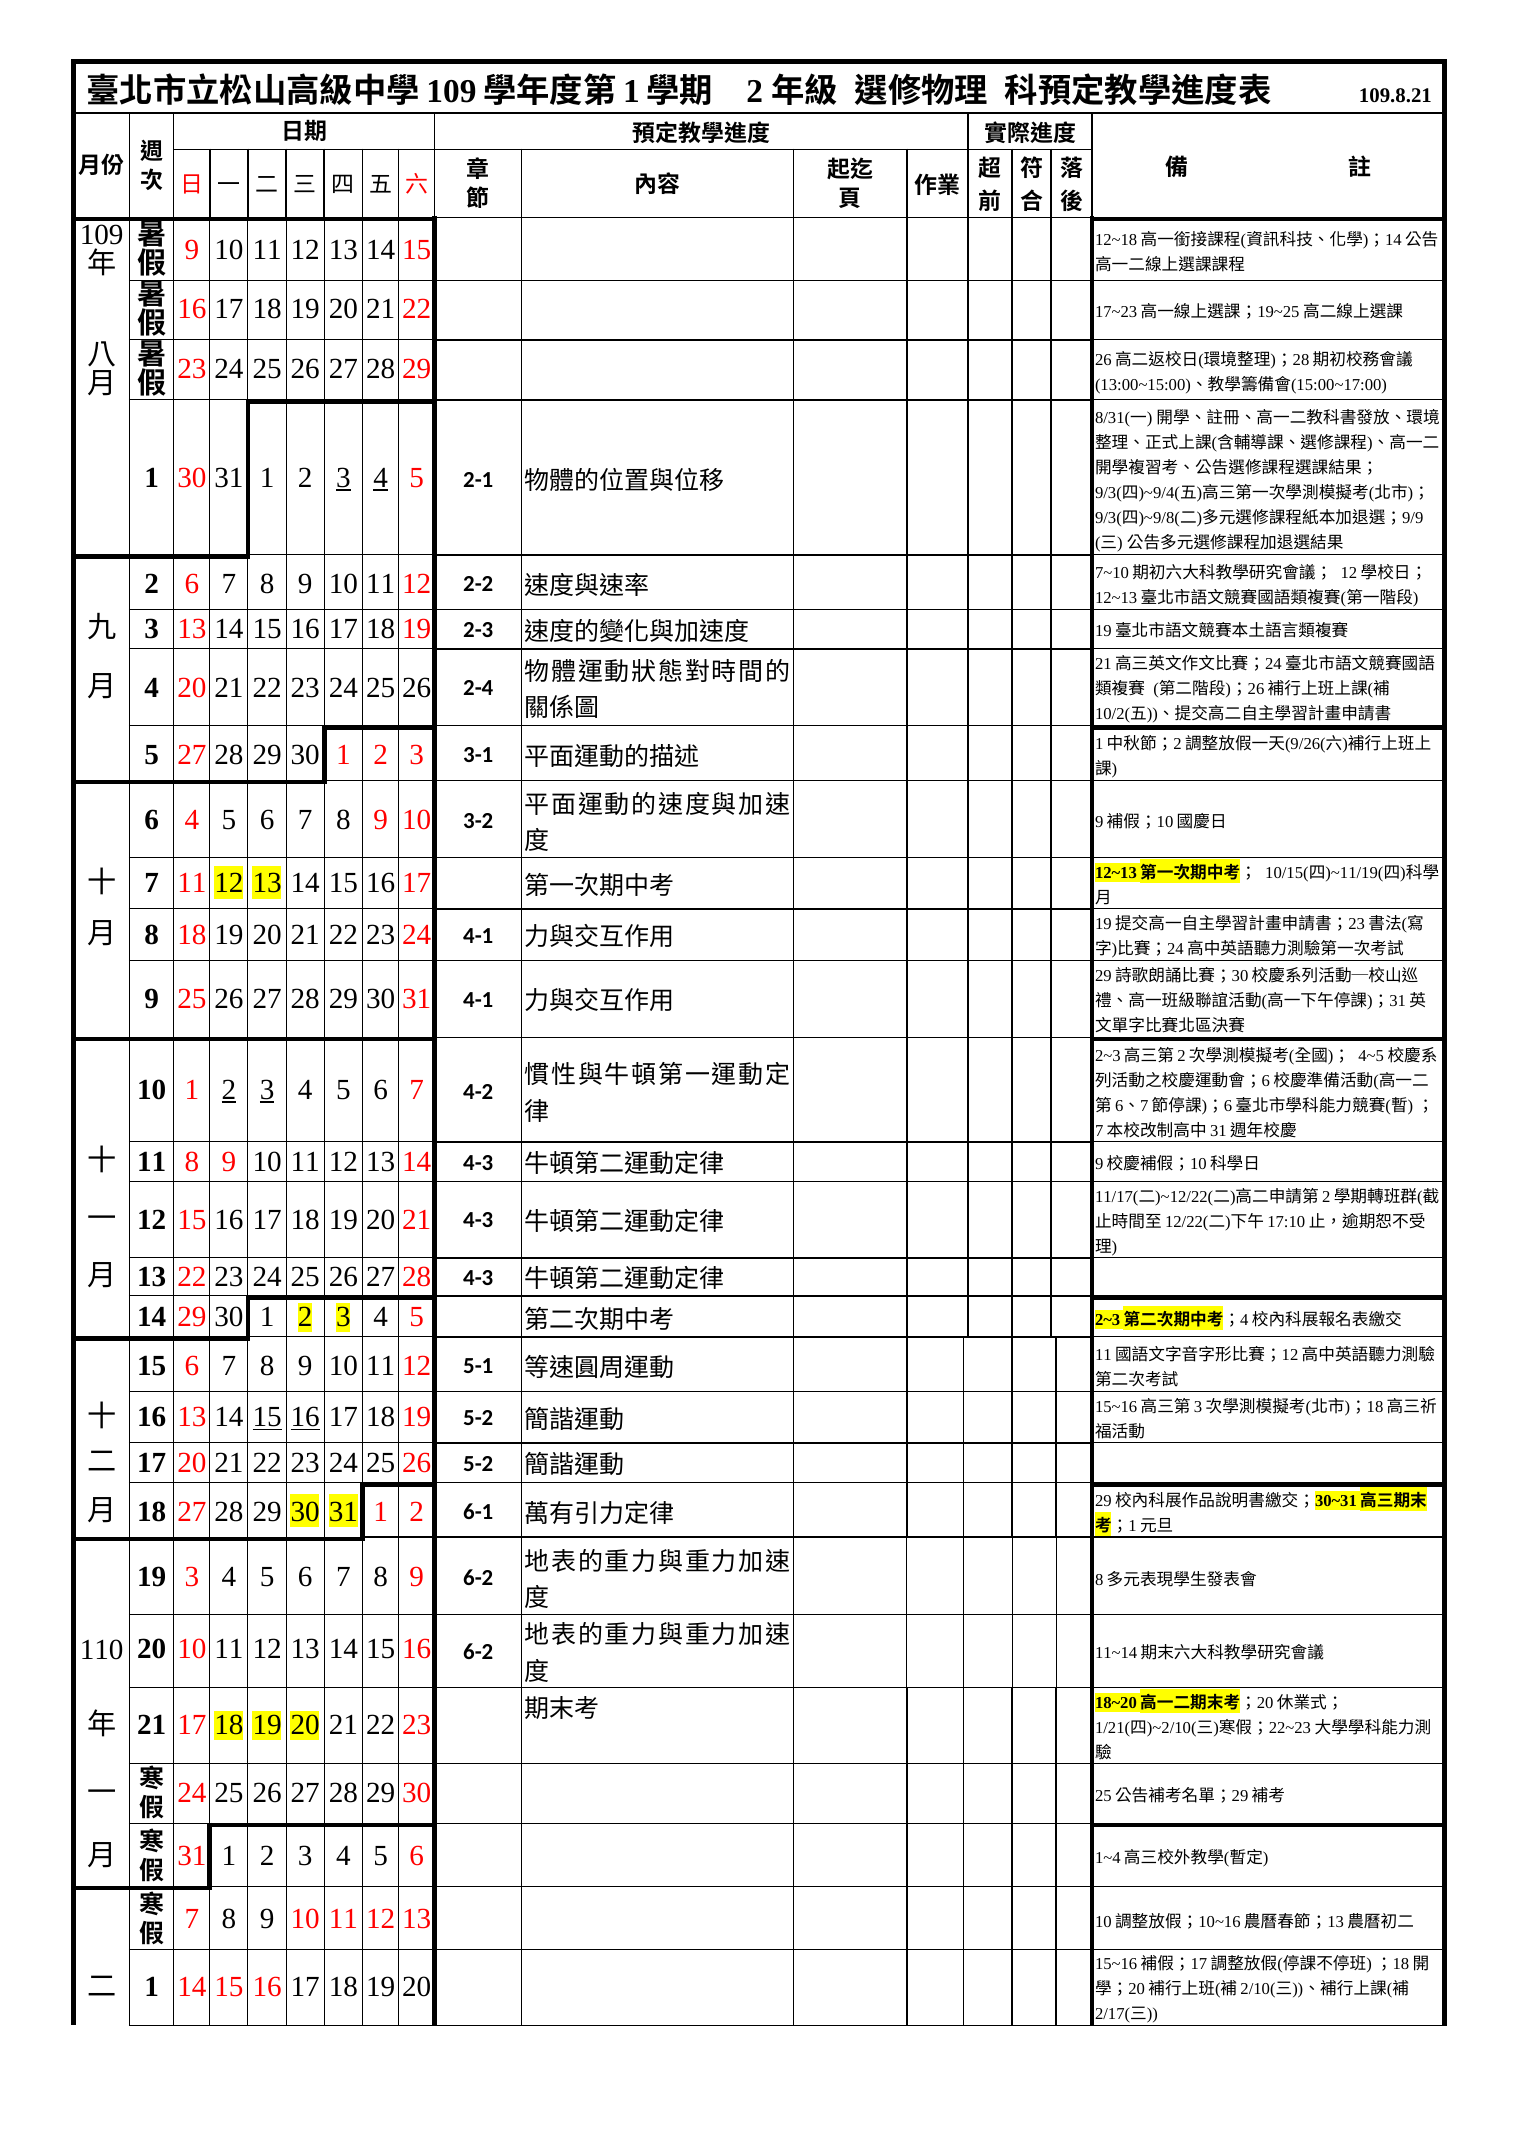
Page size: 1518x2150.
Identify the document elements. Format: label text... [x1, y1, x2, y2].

table_cell 萬有引力定律 [522, 1483, 793, 1536]
table_cell 物體的位置與位移 [522, 401, 793, 554]
table_cell 二 [249, 150, 285, 216]
table_cell [1013, 1764, 1055, 1823]
table_cell [1013, 781, 1050, 857]
table_cell 3-2 [437, 781, 521, 857]
table_cell [76, 1041, 129, 1141]
table_cell [1057, 1538, 1090, 1614]
table_cell 簡諧運動 [522, 1444, 793, 1482]
table_cell 18 [325, 1950, 362, 2025]
table_cell 5 [399, 404, 432, 554]
table_cell [1052, 556, 1090, 609]
table_cell 7 [130, 858, 173, 908]
table_cell 20 [174, 1443, 209, 1482]
table_cell 週次 [130, 114, 173, 216]
table_cell [1013, 1538, 1056, 1614]
table_cell [794, 1887, 906, 1949]
table_cell 26 [399, 1443, 432, 1482]
table_cell 17 [210, 281, 247, 339]
table_cell 18 [210, 1688, 247, 1763]
table_cell [437, 341, 521, 399]
table_cell [794, 1297, 906, 1336]
table_cell 24 [325, 1443, 362, 1482]
table_cell 4-1 [437, 961, 521, 1036]
table_cell [908, 650, 967, 725]
table_cell 29校內科展作品說明書繳交；30~31高三期末考；1元旦 [1094, 1487, 1442, 1536]
table_cell 年 [76, 1687, 129, 1763]
table_cell 8 [325, 781, 362, 857]
table_cell 6 [248, 784, 286, 857]
table_cell 7 [325, 1541, 362, 1614]
table_cell 29 [174, 1296, 209, 1336]
table_cell [522, 218, 793, 279]
table_cell 27 [325, 340, 362, 399]
table_cell 3 [325, 1300, 362, 1336]
table_cell 5-1 [437, 1338, 521, 1391]
table_cell 18 [174, 909, 209, 960]
table_cell 3 [399, 730, 432, 779]
table_cell [908, 610, 967, 648]
table_cell [964, 1538, 1012, 1614]
table_cell [794, 961, 906, 1036]
table_cell [1013, 910, 1050, 960]
table_cell 五 [363, 150, 398, 216]
table_cell [1052, 1297, 1090, 1336]
table_cell [437, 1887, 521, 1949]
table_cell [1057, 1887, 1090, 1949]
table_cell 3-1 [437, 726, 521, 779]
table_cell 9補假；10國慶日 [1094, 781, 1442, 857]
table_cell [76, 559, 129, 609]
table_cell 1~4高三校外教學(暫定) [1094, 1827, 1442, 1886]
table_cell [908, 401, 967, 554]
table_cell 14 [210, 610, 247, 648]
table_cell 5 [130, 726, 173, 779]
table_cell [969, 1259, 1011, 1295]
table_cell 11 [363, 1337, 398, 1391]
table_cell 落後 [1052, 150, 1091, 216]
table_cell 速度的變化與加速度 [522, 610, 793, 648]
table_cell 作業 [908, 150, 967, 216]
table_cell [1057, 1764, 1090, 1823]
table_cell 13 [248, 858, 286, 908]
table_cell 25 [287, 1258, 324, 1295]
table_cell 2-1 [437, 401, 521, 554]
table_cell [969, 1143, 1011, 1181]
table_cell 27 [248, 961, 286, 1036]
table_cell 15 [363, 1615, 398, 1687]
table_cell [969, 650, 1011, 725]
table_cell 18~20高一二期末考；20休業式；1/21(四)~2/10(三)寒假；22~23大學學科能力測驗 [1094, 1688, 1442, 1763]
table_cell 17 [248, 1182, 286, 1257]
table_cell 9 [248, 1887, 286, 1949]
table_cell 18 [287, 1182, 324, 1257]
table_cell 1 [365, 1487, 398, 1536]
table_cell [964, 1444, 1011, 1482]
table_cell [908, 281, 967, 339]
table_cell 17 [287, 1950, 324, 2025]
table_cell [908, 1483, 963, 1536]
table_cell 10 [399, 781, 432, 857]
table_cell [1052, 726, 1090, 779]
table_cell 3 [248, 1041, 286, 1141]
table_cell [1013, 1688, 1055, 1763]
table_header 臺北市立松山高級中學109學年度第1學期 2 年級 選修物理 科預定教學進度表 109.8.21 [76, 64, 1442, 112]
table_cell 10 [325, 555, 362, 609]
table_cell 20 [363, 1182, 398, 1257]
table_cell 11 [174, 858, 209, 908]
table_cell [76, 960, 129, 1036]
table_cell 5 [210, 784, 247, 857]
table_cell [964, 1483, 1011, 1536]
table_cell [437, 218, 521, 279]
table_cell 15 [130, 1341, 173, 1391]
table_cell 14 [399, 1142, 432, 1181]
table_cell 10 [130, 1041, 173, 1141]
table_cell 月份 [76, 114, 129, 216]
table_cell 29 [248, 1483, 286, 1536]
table_cell [794, 610, 906, 648]
table_cell [1013, 610, 1050, 648]
table_cell [969, 726, 1011, 779]
table_cell 26 [248, 1764, 286, 1823]
table_cell 日 [174, 150, 209, 216]
table_cell 21 [130, 1688, 173, 1763]
table_cell 25 [248, 340, 286, 399]
table_cell 4 [174, 784, 209, 857]
table_cell 7 [210, 559, 247, 609]
table_cell 31 [210, 400, 246, 554]
table_cell 暑假 [130, 340, 173, 399]
table_cell 11/17(二)~12/22(二)高二申請第2學期轉班群(截止時間至12/22(二)下午17:10止，逾期恕不受理) [1094, 1182, 1442, 1257]
table_cell 寒假 [130, 1890, 173, 1949]
table_cell 2-4 [437, 650, 521, 725]
table_cell 1 [130, 400, 173, 554]
table_cell 實際進度 [969, 114, 1091, 148]
table_cell [969, 781, 1011, 857]
table_cell 11 [325, 1887, 362, 1949]
table_cell 29 [399, 340, 432, 399]
table_cell [1052, 218, 1090, 279]
table_cell 16 [174, 281, 209, 339]
table_cell [908, 1887, 963, 1949]
table_cell [1052, 858, 1090, 908]
table_cell 2 [248, 1827, 286, 1886]
table_cell 26 [399, 649, 432, 725]
table_cell 18 [363, 610, 398, 648]
table_cell [794, 1824, 906, 1886]
table_cell 12~13第一次期中考； 10/15(四)~11/19(四)科學月 [1094, 858, 1442, 908]
table_cell 6 [174, 559, 209, 609]
table_cell 19 [399, 610, 432, 648]
table_cell [908, 726, 967, 779]
table_cell 6 [399, 1827, 432, 1886]
table_cell [908, 1950, 963, 2025]
table_cell 1 [250, 404, 286, 554]
table_cell 15 [248, 1392, 286, 1442]
table_cell 9 [130, 961, 173, 1036]
table_cell 十 [76, 857, 129, 908]
table_cell 13 [399, 1887, 432, 1949]
table_cell [1013, 1259, 1050, 1295]
table_cell 15~16高三第3次學測模擬考(北市)；18高三祈福活動 [1094, 1392, 1442, 1442]
table_cell 24 [210, 340, 247, 399]
table_cell 25公告補考名單；29補考 [1094, 1764, 1442, 1823]
table_cell 符合 [1013, 150, 1050, 216]
table_cell 5-2 [437, 1444, 521, 1482]
table_cell [76, 725, 129, 779]
table_cell [969, 1182, 1011, 1257]
table_cell [522, 1764, 793, 1823]
table_cell 16 [399, 1615, 432, 1687]
table_cell 24 [174, 1764, 209, 1823]
table_cell 19提交高一自主學習計畫申請書；23書法(寫字)比賽；24高中英語聽力測驗第一次考試 [1094, 909, 1442, 960]
table_cell [908, 218, 967, 279]
table_cell [1057, 1338, 1090, 1391]
table_cell 16 [248, 1950, 286, 2025]
table_cell 8 [248, 1337, 286, 1391]
table_cell [1013, 650, 1050, 725]
table_cell [76, 1890, 129, 1949]
table_cell 十 [76, 1141, 129, 1181]
table_cell 28 [325, 1764, 362, 1823]
table_cell [1057, 1950, 1090, 2025]
table_cell 22 [363, 1688, 398, 1763]
table_cell [969, 910, 1011, 960]
table_cell [437, 1688, 521, 1763]
table_cell [1013, 281, 1050, 339]
table_cell 12 [399, 1337, 432, 1391]
table_cell 29 [325, 961, 362, 1036]
table_cell 22 [248, 1443, 286, 1482]
table_cell 26 [210, 961, 247, 1036]
table_cell 17 [325, 1392, 362, 1442]
table_cell [908, 1444, 963, 1482]
table_cell [908, 858, 967, 908]
table_cell 19 [248, 1688, 286, 1763]
table_cell 21 [325, 1688, 362, 1763]
table_cell 14 [325, 1615, 362, 1687]
table_cell 26高二返校日(環境整理)；28期初校務會議(13:00~15:00)、教學籌備會(15:00~17:00) [1094, 340, 1442, 399]
table_cell 18 [248, 281, 286, 339]
table_cell [794, 1615, 906, 1687]
table_cell 25 [363, 1443, 398, 1482]
table_cell 1 [212, 1827, 247, 1886]
table_cell 23 [174, 340, 209, 399]
table_cell 九 [76, 609, 129, 648]
table_cell [1052, 1182, 1090, 1257]
table_cell 10 [248, 1142, 286, 1181]
table_cell 12 [210, 858, 247, 908]
table_cell 13 [174, 610, 209, 648]
table_cell 牛頓第二運動定律 [522, 1182, 793, 1257]
table_cell 31 [174, 1824, 207, 1886]
table_cell [1013, 1297, 1050, 1336]
table_cell 5 [325, 1041, 362, 1141]
table_cell 2 [130, 559, 173, 609]
table_cell 31 [399, 961, 432, 1036]
table_cell 等速圓周運動 [522, 1338, 793, 1391]
table_cell [794, 781, 906, 857]
table_cell 2~3第二次期中考；4校內科展報名表繳交 [1094, 1300, 1442, 1336]
table_cell 地表的重力與重力加速度 [522, 1615, 793, 1687]
table_cell [1052, 341, 1090, 399]
table_cell 3 [130, 610, 173, 648]
table_cell 十 [76, 1391, 129, 1442]
table_cell [964, 1950, 1011, 2025]
table_cell [794, 401, 906, 554]
table_cell 4 [325, 1827, 362, 1886]
table_cell [794, 1950, 906, 2025]
table_cell 16 [363, 858, 398, 908]
table_cell 17~23高一線上選課；19~25高二線上選課 [1094, 281, 1442, 339]
table_cell [908, 781, 967, 857]
table_cell 月 [76, 908, 129, 960]
table_cell 13 [174, 1392, 209, 1442]
table_cell 7 [287, 784, 324, 857]
table_cell [1013, 556, 1050, 609]
table_cell [964, 1615, 1012, 1687]
table_cell [794, 1688, 906, 1763]
table_cell 29 [363, 1764, 398, 1823]
table_cell [1052, 650, 1090, 725]
table_cell [1013, 1444, 1055, 1482]
table_cell 30 [287, 726, 322, 779]
table_cell 平面運動的描述 [522, 726, 793, 779]
table_cell 一 [76, 1763, 129, 1823]
table_cell [908, 341, 967, 399]
table_cell [1057, 1483, 1090, 1536]
table_cell 29 [248, 726, 286, 779]
table_cell 11 [363, 555, 398, 609]
table_cell [1013, 1615, 1056, 1687]
table_cell 2-3 [437, 610, 521, 648]
table_cell 4 [363, 1300, 398, 1336]
table_cell 四 [325, 150, 362, 216]
table_cell 第二次期中考 [522, 1297, 793, 1336]
table_cell 6 [130, 784, 173, 857]
table_cell 7 [210, 1341, 247, 1391]
table_cell 備 註 [1093, 114, 1442, 216]
table_cell 30 [174, 400, 209, 554]
table_cell 起迄頁 [794, 150, 906, 216]
table_cell 30 [287, 1483, 324, 1536]
table_cell 8多元表現學生發表會 [1094, 1538, 1442, 1614]
table_cell 12 [248, 1615, 286, 1687]
table_cell 12 [287, 221, 324, 279]
table_cell 20 [325, 281, 362, 339]
table_cell 月 [76, 1482, 129, 1536]
table_cell [437, 1297, 521, 1336]
table_cell 24 [248, 1258, 286, 1295]
table_cell [794, 1392, 906, 1442]
table_cell [1057, 1444, 1090, 1482]
table_cell 17 [174, 1688, 209, 1763]
table_cell [908, 1338, 963, 1391]
table_cell [908, 1392, 963, 1442]
table_cell 1 [174, 1041, 209, 1141]
table_cell [908, 1143, 967, 1181]
table_cell [1052, 1038, 1090, 1141]
table_cell [1057, 1392, 1090, 1442]
table_cell [908, 1259, 967, 1295]
table_cell 7~10期初六大科教學研究會議； 12學校日；12~13臺北市語文競賽國語類複賽(第一階段) [1094, 555, 1442, 609]
table_cell 2 [287, 1300, 324, 1336]
table_cell 月 [76, 1257, 129, 1295]
table_cell 牛頓第二運動定律 [522, 1143, 793, 1181]
table_cell 第一次期中考 [522, 858, 793, 908]
table_cell [76, 1295, 129, 1336]
table_cell 八 月 [76, 339, 129, 399]
table_cell 4-1 [437, 910, 521, 960]
table_cell 2~3高三第2次學測模擬考(全國)； 4~5校慶系列活動之校慶運動會；6校慶準備活動(高一二第6、7節停課)；6臺北市學科能力競賽(暫) ；7本校改制高中31週年校慶 [1094, 1041, 1442, 1141]
table_cell 3 [287, 1827, 324, 1886]
table_cell [964, 1764, 1011, 1823]
table_cell 14 [210, 1392, 247, 1442]
table_cell 六 [399, 150, 434, 216]
table_cell 11 [130, 1142, 173, 1181]
table_cell [969, 961, 1011, 1036]
table_cell 16 [130, 1392, 173, 1442]
table_cell 4 [363, 404, 398, 554]
table_cell 21 [363, 281, 398, 339]
table_cell [1052, 910, 1090, 960]
table_cell 17 [130, 1443, 173, 1482]
table_cell 23 [287, 649, 324, 725]
table_cell 9 [287, 555, 324, 609]
table_cell [522, 1887, 793, 1949]
table_cell 25 [363, 649, 398, 725]
table_cell [794, 726, 906, 779]
table_cell 19 [130, 1541, 173, 1614]
table_cell 預定教學進度 [435, 114, 967, 148]
table_cell 6-1 [437, 1483, 521, 1536]
table_cell [794, 341, 906, 399]
table_cell 力與交互作用 [522, 961, 793, 1036]
table_cell 30 [399, 1764, 432, 1823]
table_cell [969, 1038, 1011, 1141]
table_cell [908, 1824, 963, 1886]
table_cell [437, 1824, 521, 1886]
table_cell 9 [174, 221, 209, 279]
table_cell 9 [363, 781, 398, 857]
table_cell [1013, 1038, 1050, 1141]
table_cell [907, 1538, 963, 1614]
table_cell 27 [363, 1258, 398, 1295]
table_cell 慣性與牛頓第一運動定律 [522, 1038, 793, 1141]
table_cell 超前 [969, 150, 1011, 216]
table_cell [794, 218, 906, 279]
table_cell [908, 1688, 963, 1763]
table_cell [907, 1615, 963, 1687]
table_cell [794, 1538, 906, 1614]
table_cell [1013, 401, 1050, 554]
table_cell 1 [327, 730, 362, 779]
table_cell [76, 399, 129, 554]
table_cell [908, 1297, 967, 1336]
table_cell [969, 556, 1011, 609]
table_cell 28 [399, 1258, 432, 1295]
table_cell 25 [210, 1764, 247, 1823]
table_cell [969, 1297, 1011, 1336]
table_cell 15~16補假；17調整放假(停課不停班) ；18開學；20補行上班(補2/10(三))、補行上課(補2/17(三)) [1094, 1950, 1442, 2025]
table_cell 13 [130, 1258, 173, 1295]
table_cell 物體運動狀態對時間的關係圖 [522, 650, 793, 725]
table_cell 8/31(一) 開學、註冊、高一二教科書發放、環境整理、正式上課(含輔導課、選修課程)、高一二開學複習考、公告選修課程選課結果；9/3(四)~9/4(五)高三第一次學測模擬考(北市)；9/3(四)~9/8(二)多元選修課程紙本加退選；9/9 (三) 公告多元選修課程加退選結果 [1094, 400, 1442, 554]
table_cell 23 [399, 1688, 432, 1763]
table_cell 2 [363, 730, 398, 779]
table_cell 110 [76, 1614, 129, 1687]
table_cell [1052, 401, 1090, 554]
table_cell [794, 1764, 906, 1823]
table_cell 28 [210, 1483, 247, 1536]
table_cell 13 [287, 1615, 324, 1687]
table_cell [794, 858, 906, 908]
table_cell 月 [76, 1823, 129, 1886]
table_cell [908, 961, 967, 1036]
table_cell 26 [325, 1258, 362, 1295]
table_cell 20 [130, 1615, 173, 1687]
table_cell 19 [363, 1950, 398, 2025]
table_cell 23 [287, 1443, 324, 1482]
table_cell 22 [325, 909, 362, 960]
table_cell 12 [130, 1182, 173, 1257]
table_cell [1057, 1688, 1090, 1763]
table_cell 16 [287, 1392, 324, 1442]
table_cell 12 [363, 1887, 398, 1949]
table_cell 22 [174, 1258, 209, 1295]
table_cell [1013, 1950, 1055, 2025]
table_cell [76, 1541, 129, 1614]
table_cell [437, 858, 521, 908]
table_cell 一 [76, 1181, 129, 1257]
table_cell 27 [174, 726, 209, 779]
table_cell 20 [174, 649, 209, 725]
table_cell 11~14期末六大科教學研究會議 [1094, 1615, 1442, 1687]
table_cell [969, 341, 1011, 399]
table_cell [437, 281, 521, 339]
table_cell [437, 1764, 521, 1823]
table_cell [1057, 1824, 1090, 1886]
table_cell 8 [363, 1538, 398, 1614]
table_cell [908, 1038, 967, 1141]
table_cell [964, 1392, 1011, 1442]
table_cell 4 [210, 1541, 247, 1614]
table_cell [1013, 858, 1050, 908]
table_cell [908, 910, 967, 960]
table_cell 16 [210, 1182, 247, 1257]
table_cell 18 [130, 1483, 173, 1536]
table_cell [522, 341, 793, 399]
table_cell 21高三英文作文比賽；24臺北市語文競賽國語類複賽 (第二階段)；26補行上班上課(補10/2(五))、提交高二自主學習計畫申請書 [1094, 649, 1442, 725]
table_cell [794, 1444, 906, 1482]
table_cell 11 [287, 1142, 324, 1181]
table_cell [1013, 341, 1050, 399]
table_cell [1013, 1392, 1055, 1442]
table_cell 4 [130, 649, 173, 725]
table_cell 9校慶補假；10科學日 [1094, 1142, 1442, 1181]
table_cell 13 [363, 1142, 398, 1181]
table_cell [1013, 218, 1050, 279]
table_cell 8 [174, 1142, 209, 1181]
table_cell 19 [287, 281, 324, 339]
table_cell 27 [287, 1764, 324, 1823]
table_cell 2 [399, 1487, 432, 1536]
table_cell [1052, 781, 1090, 857]
table_cell 29詩歌朗誦比賽；30校慶系列活動─校山巡禮、高一班級聯誼活動(高一下午停課)；31英文單字比賽北區決賽 [1094, 961, 1442, 1036]
table_cell [1013, 1182, 1050, 1257]
table_cell 16 [287, 610, 324, 648]
table_cell 4-3 [437, 1182, 521, 1257]
table_cell 2 [210, 1041, 247, 1141]
table_cell [1013, 1483, 1055, 1536]
table_cell 一 [211, 150, 247, 216]
table_cell 28 [287, 961, 324, 1036]
table_cell 21 [399, 1182, 432, 1257]
table_cell 21 [210, 1443, 247, 1482]
table_cell 10調整放假；10~16農曆春節；13農曆初二 [1094, 1887, 1442, 1949]
table_cell 15 [174, 1182, 209, 1257]
table_cell [522, 1950, 793, 2025]
table_cell [76, 784, 129, 857]
table_cell 9 [210, 1142, 247, 1181]
table_cell 15 [325, 858, 362, 908]
table_cell 三 [287, 150, 323, 216]
table_cell [969, 858, 1011, 908]
table_cell 5 [363, 1827, 398, 1886]
table_cell 平面運動的速度與加速度 [522, 781, 793, 857]
table_cell 7 [399, 1041, 432, 1141]
table_cell 25 [174, 961, 209, 1036]
table_cell [794, 1483, 906, 1536]
table_cell 8 [248, 555, 286, 609]
table_cell 27 [174, 1483, 209, 1536]
table_cell 12 [325, 1142, 362, 1181]
table_cell 牛頓第二運動定律 [522, 1259, 793, 1295]
table_cell 21 [287, 909, 324, 960]
table_cell 6 [363, 1041, 398, 1141]
table_cell 20 [248, 909, 286, 960]
table_cell [964, 1887, 1011, 1949]
table_cell [969, 218, 1011, 279]
table_cell 14 [174, 1950, 209, 2025]
table_cell 4-3 [437, 1259, 521, 1295]
table_cell 地表的重力與重力加速度 [522, 1538, 793, 1614]
table_cell [908, 1764, 963, 1823]
table_cell 22 [248, 649, 286, 725]
table_cell 寒假 [130, 1764, 173, 1823]
table_cell 21 [210, 649, 247, 725]
table_cell 章節 [435, 150, 521, 216]
table_cell 23 [363, 909, 398, 960]
table_cell 6 [174, 1341, 209, 1391]
table_cell [76, 1341, 129, 1391]
table_cell [794, 1182, 906, 1257]
table_cell [794, 1338, 906, 1391]
table_cell 10 [287, 1887, 324, 1949]
table_cell 1 [130, 1950, 173, 2025]
table_cell 109 年 [76, 221, 129, 279]
table_cell 20 [287, 1688, 324, 1763]
table_cell 10 [210, 221, 247, 279]
table_cell 6 [287, 1541, 324, 1614]
table_cell [1013, 726, 1050, 779]
table_cell 2-2 [437, 556, 521, 609]
table_cell 9 [287, 1337, 324, 1391]
table_cell 14 [363, 221, 398, 279]
table_cell 23 [210, 1258, 247, 1295]
table_cell [908, 1182, 967, 1257]
table_cell 28 [363, 340, 398, 399]
table_cell 11 [210, 1615, 247, 1687]
table_cell [1052, 961, 1090, 1036]
table_cell 12 [399, 555, 432, 609]
table_cell 11國語文字音字形比賽；12高中英語聽力測驗第二次考試 [1094, 1337, 1442, 1391]
table_cell 暑假 [130, 221, 173, 279]
table_cell [76, 280, 129, 339]
table_cell 6-2 [437, 1538, 521, 1614]
table_cell 30 [363, 961, 398, 1036]
table_cell [1052, 1259, 1090, 1295]
table_cell 28 [210, 726, 247, 779]
table_cell 13 [325, 221, 362, 279]
table_cell [794, 650, 906, 725]
table_cell 24 [325, 649, 362, 725]
table_cell 17 [399, 858, 432, 908]
table_cell [1094, 1258, 1442, 1295]
table_cell 19臺北市語文競賽本土語言類複賽 [1094, 610, 1442, 648]
table_cell 7 [174, 1890, 209, 1949]
table_cell 4-2 [437, 1038, 521, 1141]
table_cell 19 [399, 1392, 432, 1442]
table_cell 3 [174, 1541, 209, 1614]
table_cell 9 [399, 1538, 432, 1614]
table_cell 20 [399, 1950, 432, 2025]
table_cell 5 [248, 1541, 286, 1614]
table_cell 簡諧運動 [522, 1392, 793, 1442]
table_cell [1094, 1443, 1442, 1482]
table_cell 4-3 [437, 1143, 521, 1181]
table_cell 5-2 [437, 1392, 521, 1442]
table_cell [1052, 1143, 1090, 1181]
table_cell 4 [287, 1041, 324, 1141]
table_cell 月 [76, 648, 129, 725]
table_cell [522, 1824, 793, 1886]
table_cell [794, 910, 906, 960]
table_cell 10 [174, 1615, 209, 1687]
table_cell 15 [248, 610, 286, 648]
table_cell [1013, 1887, 1055, 1949]
table_cell [794, 1259, 906, 1295]
table_cell 14 [287, 858, 324, 908]
table_cell [969, 610, 1011, 648]
table_cell 期末考 [522, 1688, 793, 1763]
table_cell 速度與速率 [522, 556, 793, 609]
table_cell 17 [325, 610, 362, 648]
table_cell [964, 1688, 1011, 1763]
table_cell [1057, 1615, 1090, 1687]
table_cell 10 [325, 1337, 362, 1391]
table_cell [1013, 1824, 1055, 1886]
table_cell [964, 1338, 1011, 1391]
table_cell 8 [130, 909, 173, 960]
table_cell 1中秋節；2調整放假一天(9/26(六)補行上班上課) [1094, 730, 1442, 779]
table_cell 14 [130, 1296, 173, 1336]
table_cell 1 [250, 1300, 286, 1336]
table_cell [1052, 281, 1090, 339]
table_cell 15 [210, 1950, 247, 2025]
table_cell 15 [399, 221, 432, 279]
table_cell 力與交互作用 [522, 910, 793, 960]
table_cell [1052, 610, 1090, 648]
table_cell [794, 1038, 906, 1141]
table_cell 6-2 [437, 1615, 521, 1687]
table_cell 寒假 [130, 1824, 173, 1886]
table_cell [969, 281, 1011, 339]
table_cell [794, 556, 906, 609]
table_cell 18 [363, 1392, 398, 1442]
table_cell [794, 281, 906, 339]
table_cell 22 [399, 281, 432, 339]
table_cell 暑假 [130, 281, 173, 339]
table_cell 19 [325, 1182, 362, 1257]
table_cell [908, 556, 967, 609]
table_cell 11 [248, 221, 286, 279]
table_cell [969, 401, 1011, 554]
table_cell 5 [399, 1300, 432, 1336]
table_cell 二 [76, 1442, 129, 1482]
table_cell 二 [76, 1949, 129, 2025]
table_cell [794, 1143, 906, 1181]
table_cell [1013, 961, 1050, 1036]
table_cell 24 [399, 909, 432, 960]
table_cell 26 [287, 340, 324, 399]
table_cell [437, 1950, 521, 2025]
table_cell 2 [287, 404, 324, 554]
table_cell 8 [210, 1887, 247, 1949]
table_cell [964, 1824, 1011, 1886]
table_cell [522, 281, 793, 339]
table_cell 30 [210, 1296, 246, 1336]
table_cell 12~18高一銜接課程(資訊科技、化學)；14公告高一二線上選課課程 [1094, 221, 1442, 279]
table_cell 內容 [522, 150, 793, 216]
table_cell 19 [210, 909, 247, 960]
table_cell [1013, 1338, 1055, 1391]
table_cell [1013, 1143, 1050, 1181]
table_cell 31 [325, 1483, 360, 1536]
table_cell 日期 [174, 114, 434, 148]
table_cell 3 [325, 404, 362, 554]
